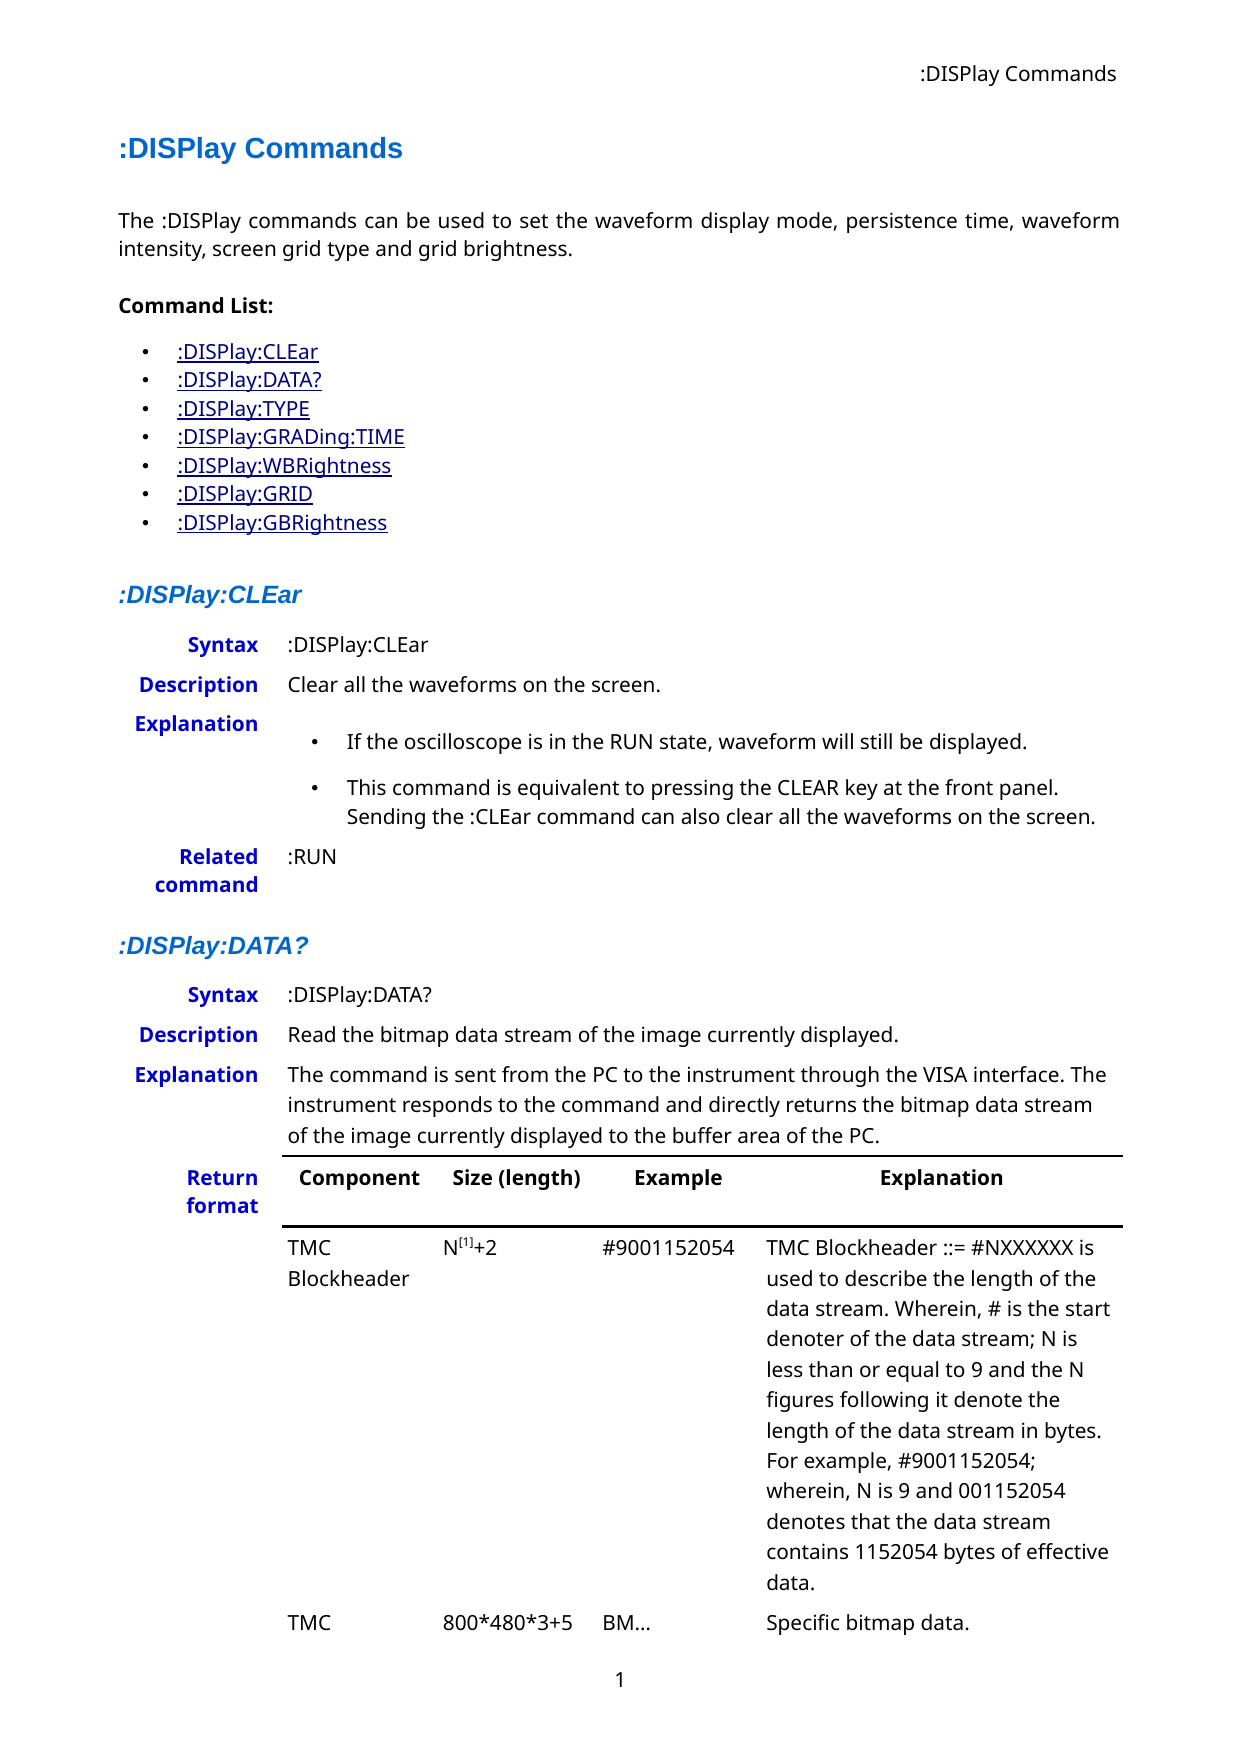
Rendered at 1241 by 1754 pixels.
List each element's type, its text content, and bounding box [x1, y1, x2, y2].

table_header Syntax [118, 624, 282, 664]
table_cell Description [118, 1014, 282, 1054]
table_cell Size (length) [437, 1157, 596, 1225]
table_cell Return format [118, 1155, 282, 1225]
table_cell TMC Blockheader ::= #NXXXXXX is used to describe the length of the data stream. Wherein, # is the start denoter of the data stream; N is less than or equal to 9 and the N figures following it denote the length of the data stream in bytes. For example, #9001152054; wherein, N is 9 and 001152054 denotes that the data stream contains 1152054 bytes of effective data. [760, 1228, 1123, 1602]
table_cell [118, 1225, 282, 1602]
list :DISPlay:GRADing:TIME [142, 422, 1110, 451]
table_cell #9001152054 [596, 1228, 760, 1602]
table_cell Example [596, 1157, 760, 1225]
table_cell TMC [282, 1602, 437, 1642]
table_header :DISPlay:CLEar [282, 624, 1122, 664]
table_cell Specific bitmap data. [760, 1602, 1123, 1642]
table_cell N[1]+2 [437, 1228, 596, 1602]
subtitle :DISPlay Commands [118, 131, 1122, 165]
table_cell BM… [596, 1602, 760, 1642]
table_cell TMC Blockheader [282, 1228, 437, 1602]
table_cell Related command [118, 836, 282, 904]
subtitle :DISPlay:DATA? [118, 931, 1122, 960]
list :DISPlay:GRID [142, 479, 1110, 508]
text Command List: [118, 291, 1122, 319]
table_cell Component [282, 1157, 437, 1225]
table_cell Explanation [118, 1054, 282, 1155]
table_cell Explanation [760, 1157, 1123, 1225]
table_cell Read the bitmap data stream of the image currently displayed. [282, 1014, 1123, 1054]
table_cell :RUN [282, 836, 1122, 904]
table_cell The command is sent from the PC to the instrument through the VISA interface. The instrument responds to the command and directly returns the bitmap data stream of the image currently displayed to the buffer area of the PC. [282, 1054, 1123, 1155]
list :DISPlay:WBRightness [142, 451, 1110, 479]
table_cell Description [118, 664, 282, 704]
table_header Syntax [118, 975, 282, 1014]
table_cell Explanation [118, 704, 282, 836]
list :DISPlay:GBRightness [142, 508, 1110, 536]
list :DISPlay:TYPE [142, 394, 1110, 422]
table_cell If the oscilloscope is in the RUN state, waveform will still be displayed. This command is equivalent to pressing the CLEAR key at the front panel. Sending the :CLEar command can also clear all the waveforms on the screen. [282, 704, 1122, 836]
list :DISPlay:DATA? [142, 366, 1110, 394]
table_header :DISPlay:DATA? [282, 975, 1123, 1014]
subtitle :DISPlay:CLEar [118, 581, 1122, 609]
text The :DISPlay commands can be used to set the waveform display mode, persistence time, waveform intensity, screen grid type and grid brightness. [118, 206, 1122, 263]
list :DISPlay:CLEar [142, 337, 1110, 366]
table_cell [118, 1602, 282, 1642]
table_cell Clear all the waveforms on the screen. [282, 664, 1122, 704]
table_cell 800*480*3+5 [437, 1602, 596, 1642]
